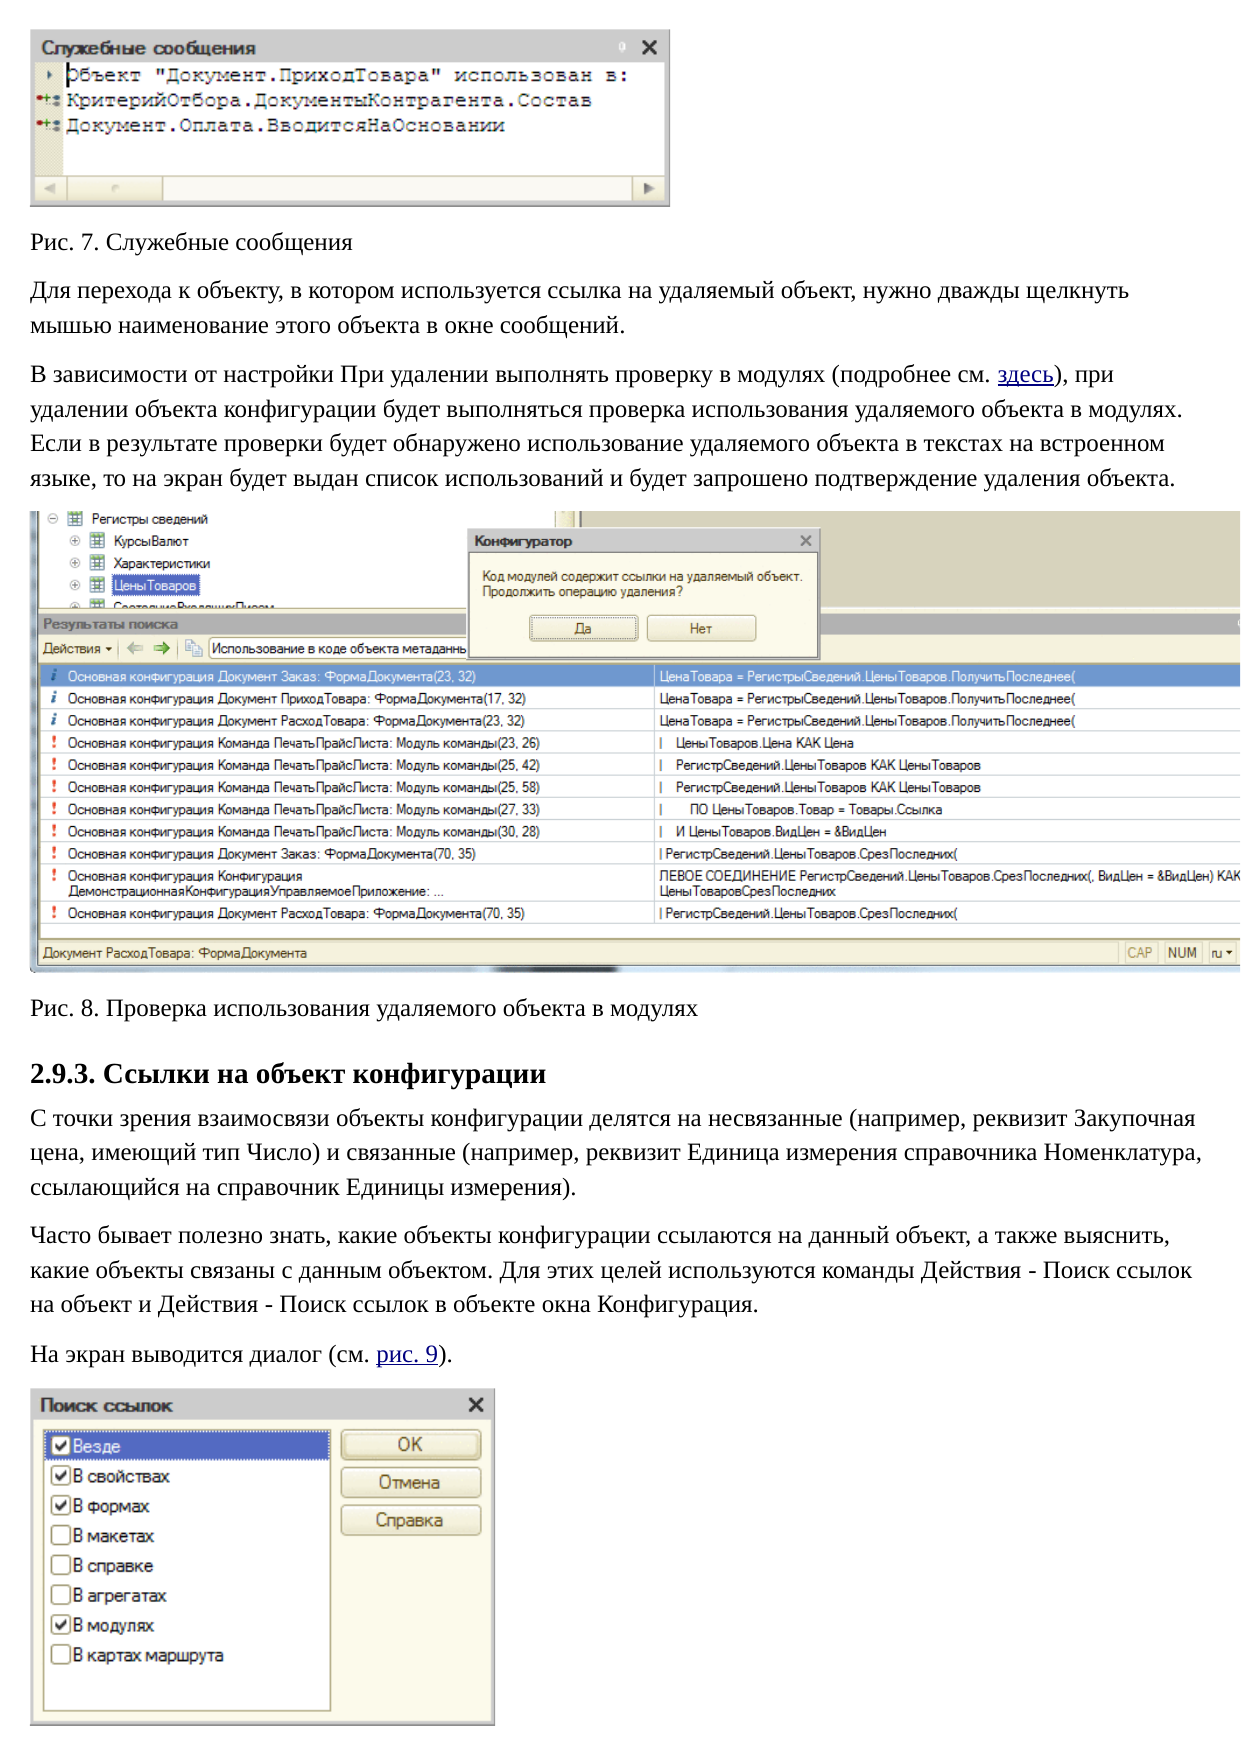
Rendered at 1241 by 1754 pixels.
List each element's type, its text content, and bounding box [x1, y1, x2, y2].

text Часто бывает полезно знать, какие объекты конфигурации ссылаются на данный объект, а также выяснить, какие объекты связаны с данным объектом. Для этих целей используются команды Действия ‑ Поиск ссылок на объект и Действия ‑ Поиск ссылок в объекте окна Конфигурация. [30, 1221, 1211, 1318]
text Рис. 7. Служебные сообщения [30, 227, 1211, 255]
picture [29, 511, 1241, 973]
text В зависимости от настройки При удалении выполнять проверку в модулях (подробнее см. здесь), при удалении объекта конфигурации будет выполняться проверка использования удаляемого объекта в модулях. Если в результате проверки будет обнаружено использование удаляемого объекта в текстах на встроенном языке, то на экран будет выдан список использований и будет запрошено подтверждение удаления объекта. [30, 359, 1211, 491]
picture [29, 1387, 496, 1726]
picture [29, 28, 671, 207]
text Для перехода к объекту, в котором используется ссылка на удаляемый объект, нужно дважды щелкнуть мышью наименование этого объекта в окне сообщений. [30, 276, 1211, 339]
text На экран выводится диалог (см. рис. 9). [30, 1339, 1211, 1367]
subtitle 2.9.3. Ссылки на объект конфигурации [30, 1057, 1211, 1090]
text Рис. 8. Проверка использования удаляемого объекта в модулях [30, 993, 1211, 1022]
text С точки зрения взаимосвязи объекты конфигурации делятся на несвязанные (например, реквизит Закупочная цена, имеющий тип Число) и связанные (например, реквизит Единица измерения справочника Номенклатура, ссылающийся на справочник Единицы измерения). [30, 1103, 1211, 1200]
